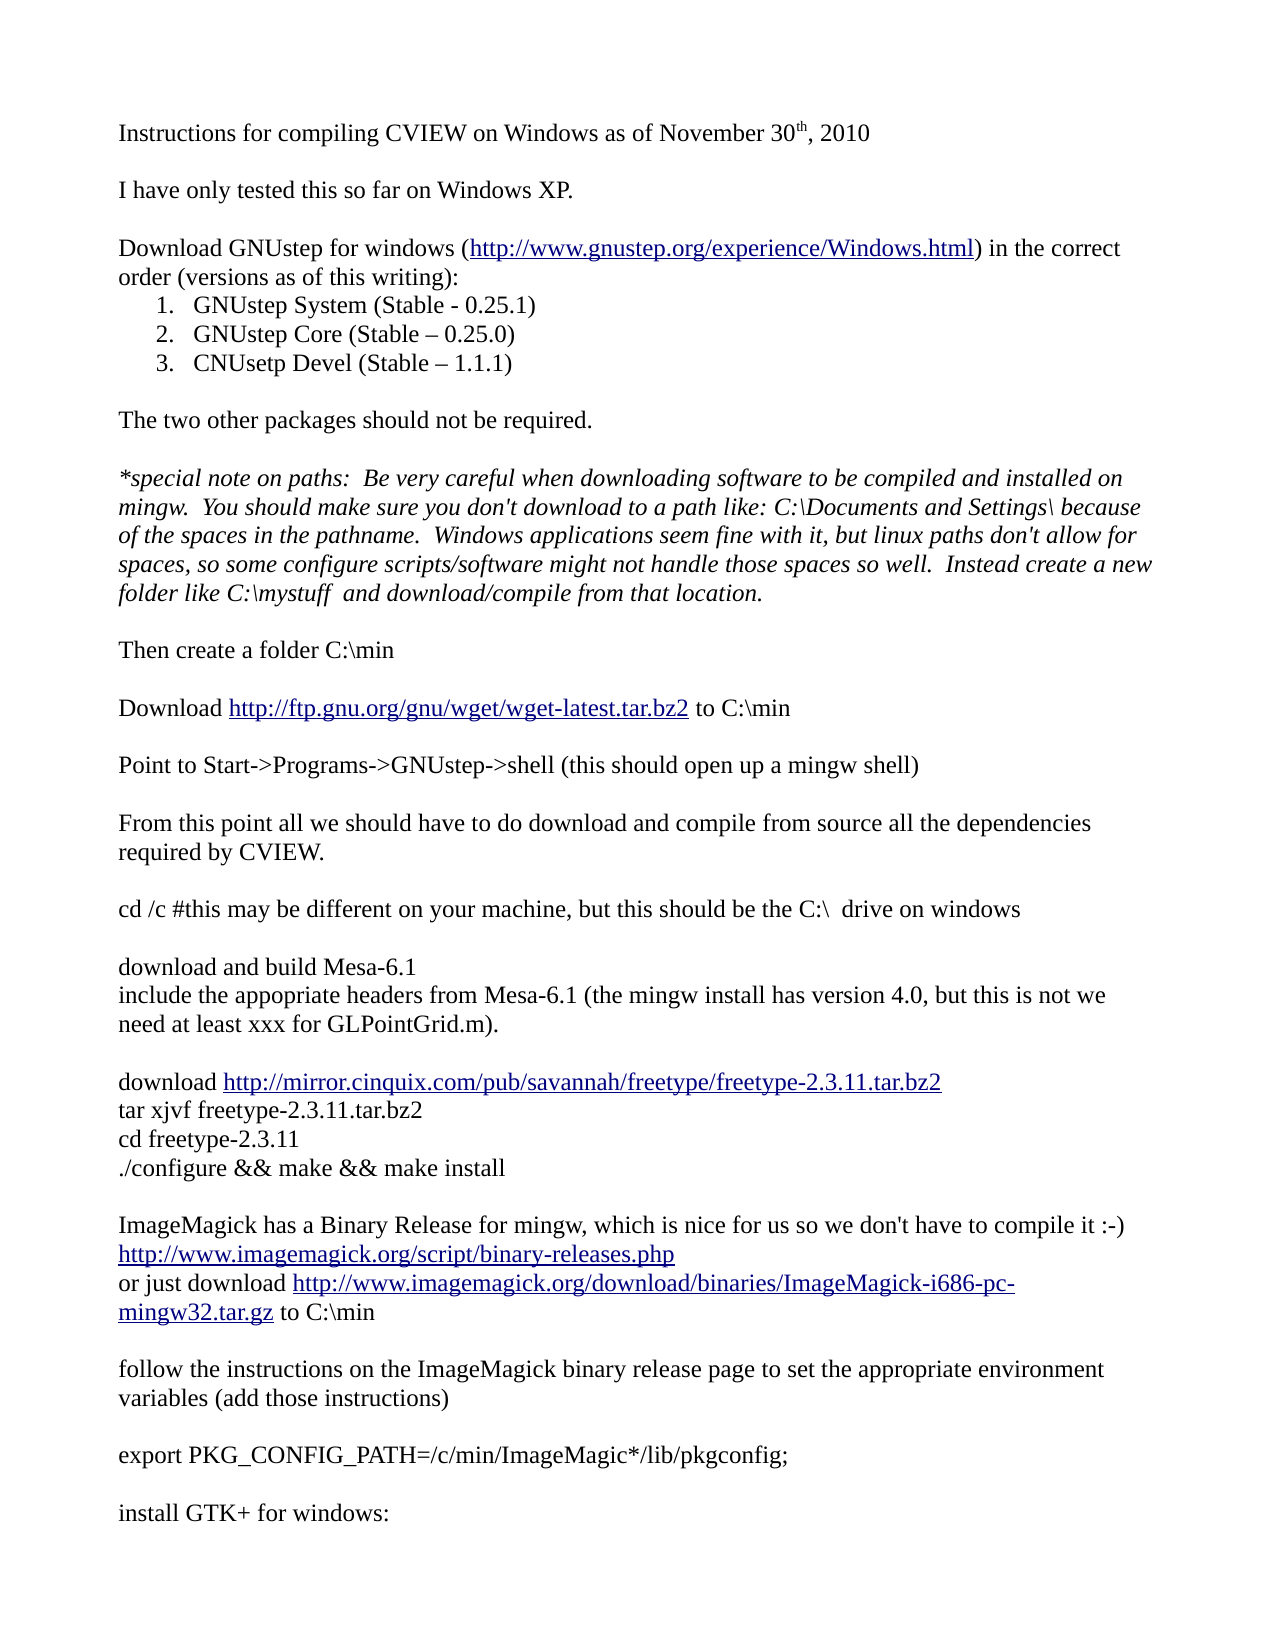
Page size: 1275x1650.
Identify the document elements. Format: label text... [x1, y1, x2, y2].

text export PKG_CONFIG_PATH=/c/min/ImageMagic*/lib/pkgconfig; [118, 1441, 1157, 1469]
text install GTK+ for windows: [118, 1498, 1157, 1527]
text include the appopriate headers from Mesa-6.1 (the mingw install has version 4.0, but this is not we need at least xxx for GLPointGrid.m). [118, 981, 1157, 1038]
text tar xjvf freetype-2.3.11.tar.bz2 [118, 1096, 1157, 1124]
text ./configure && make && make install [118, 1153, 1157, 1182]
text Then create a folder C:\min [118, 636, 1157, 664]
text Instructions for compiling CVIEW on Windows as of November 30th, 2010 [118, 118, 1157, 147]
text From this point all we should have to do download and compile from source all the dependencies required by CVIEW. [118, 808, 1157, 866]
list GNUstep Core (Stable – 0.25.0) [156, 319, 1157, 348]
text download http://mirror.cinquix.com/pub/savannah/freetype/freetype-2.3.11.tar.bz2 [118, 1067, 1157, 1096]
text http://www.imagemagick.org/script/binary-releases.php [118, 1239, 1157, 1268]
text Download http://ftp.gnu.org/gnu/wget/wget-latest.tar.bz2 to C:\min [118, 693, 1157, 722]
text Point to Start->Programs->GNUstep->shell (this should open up a mingw shell) [118, 751, 1157, 779]
list CNUsetp Devel (Stable – 1.1.1) [156, 348, 1157, 377]
list GNUstep System (Stable - 0.25.1) [156, 291, 1157, 319]
text I have only tested this so far on Windows XP. [118, 176, 1157, 204]
text or just download http://www.imagemagick.org/download/binaries/ImageMagick-i686-pc-mingw32.tar.gz to C:\min [118, 1268, 1157, 1326]
text *special note on paths: Be very careful when downloading software to be compiled and installed on mingw. You should make sure you don't download to a path like: C:\Documents and Settings\ because of the spaces in the pathname. Windows applications seem fine with it, but linux paths don't allow for spaces, so some configure scripts/software might not handle those spaces so well. Instead create a new folder like C:\mystuff and download/compile from that location. [118, 463, 1157, 607]
text Download GNUstep for windows (http://www.gnustep.org/experience/Windows.html) in the correct order (versions as of this writing): [118, 233, 1157, 291]
text cd /c #this may be different on your machine, but this should be the C:\ drive on windows [118, 894, 1157, 923]
text cd freetype-2.3.11 [118, 1124, 1157, 1153]
text follow the instructions on the ImageMagick binary release page to set the appropriate environment variables (add those instructions) [118, 1354, 1157, 1412]
text download and build Mesa-6.1 [118, 952, 1157, 981]
text ImageMagick has a Binary Release for mingw, which is nice for us so we don't have to compile it :-) [118, 1211, 1157, 1239]
text The two other packages should not be required. [118, 406, 1157, 434]
